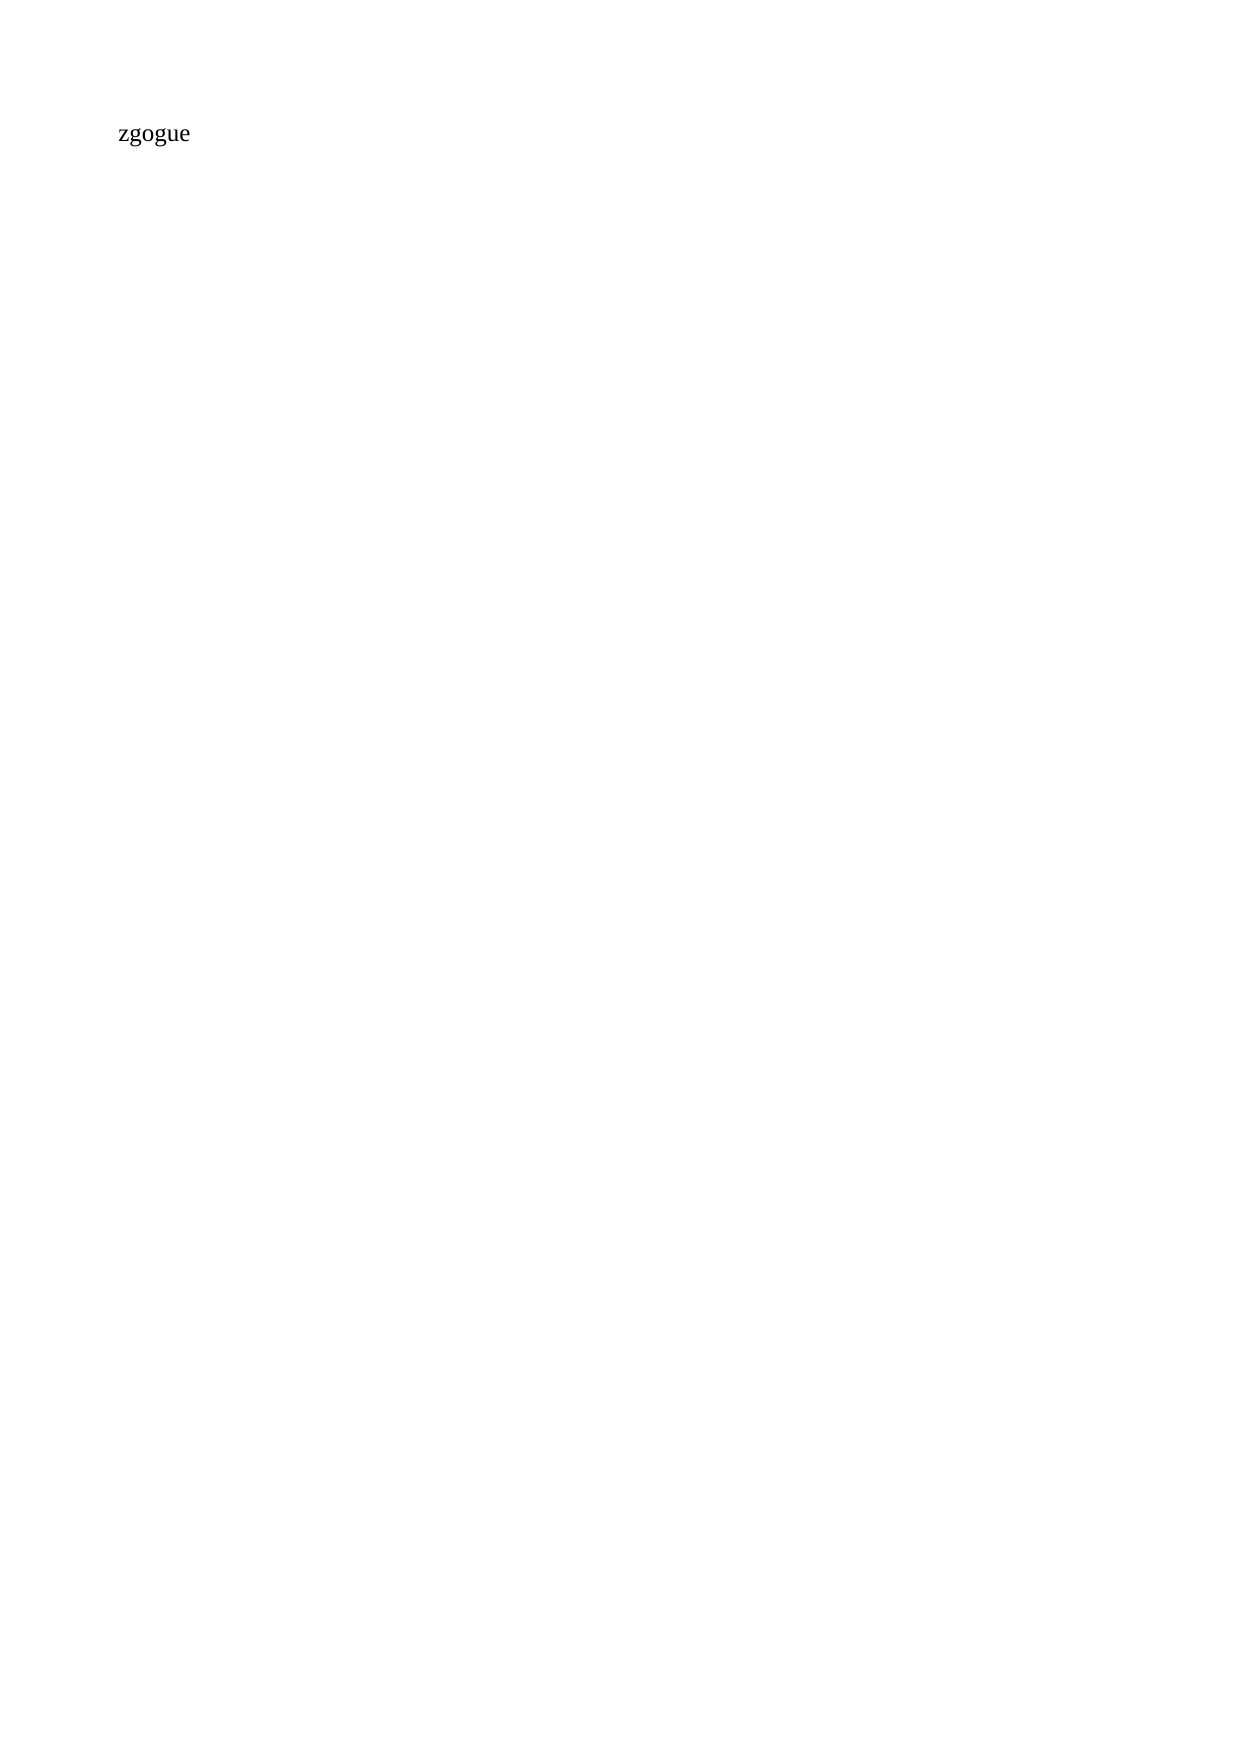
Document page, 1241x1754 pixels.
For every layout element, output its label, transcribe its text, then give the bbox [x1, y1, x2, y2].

text zgogue [118, 118, 1122, 147]
